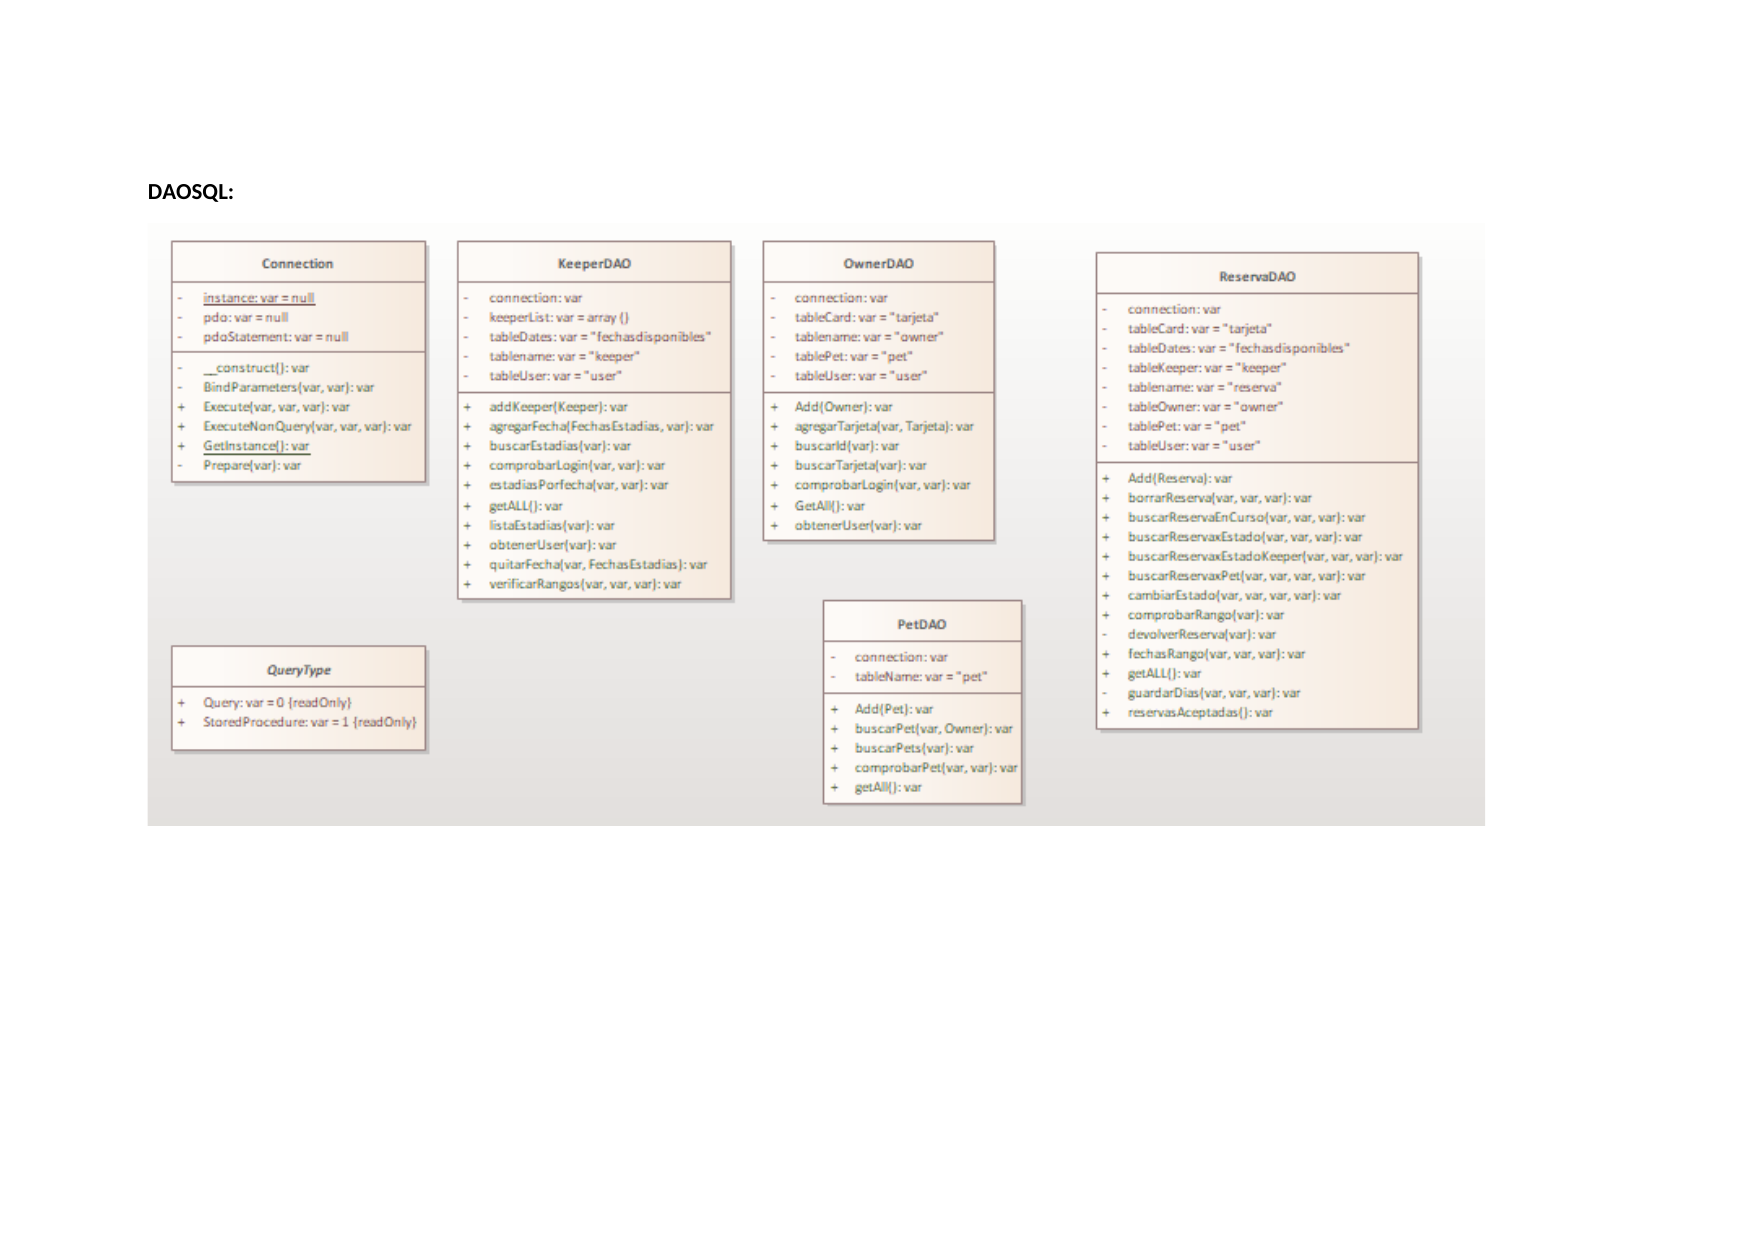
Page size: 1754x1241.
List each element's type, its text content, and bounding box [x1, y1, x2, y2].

picture [147, 223, 1486, 826]
text DAOSQL: [148, 177, 1606, 205]
